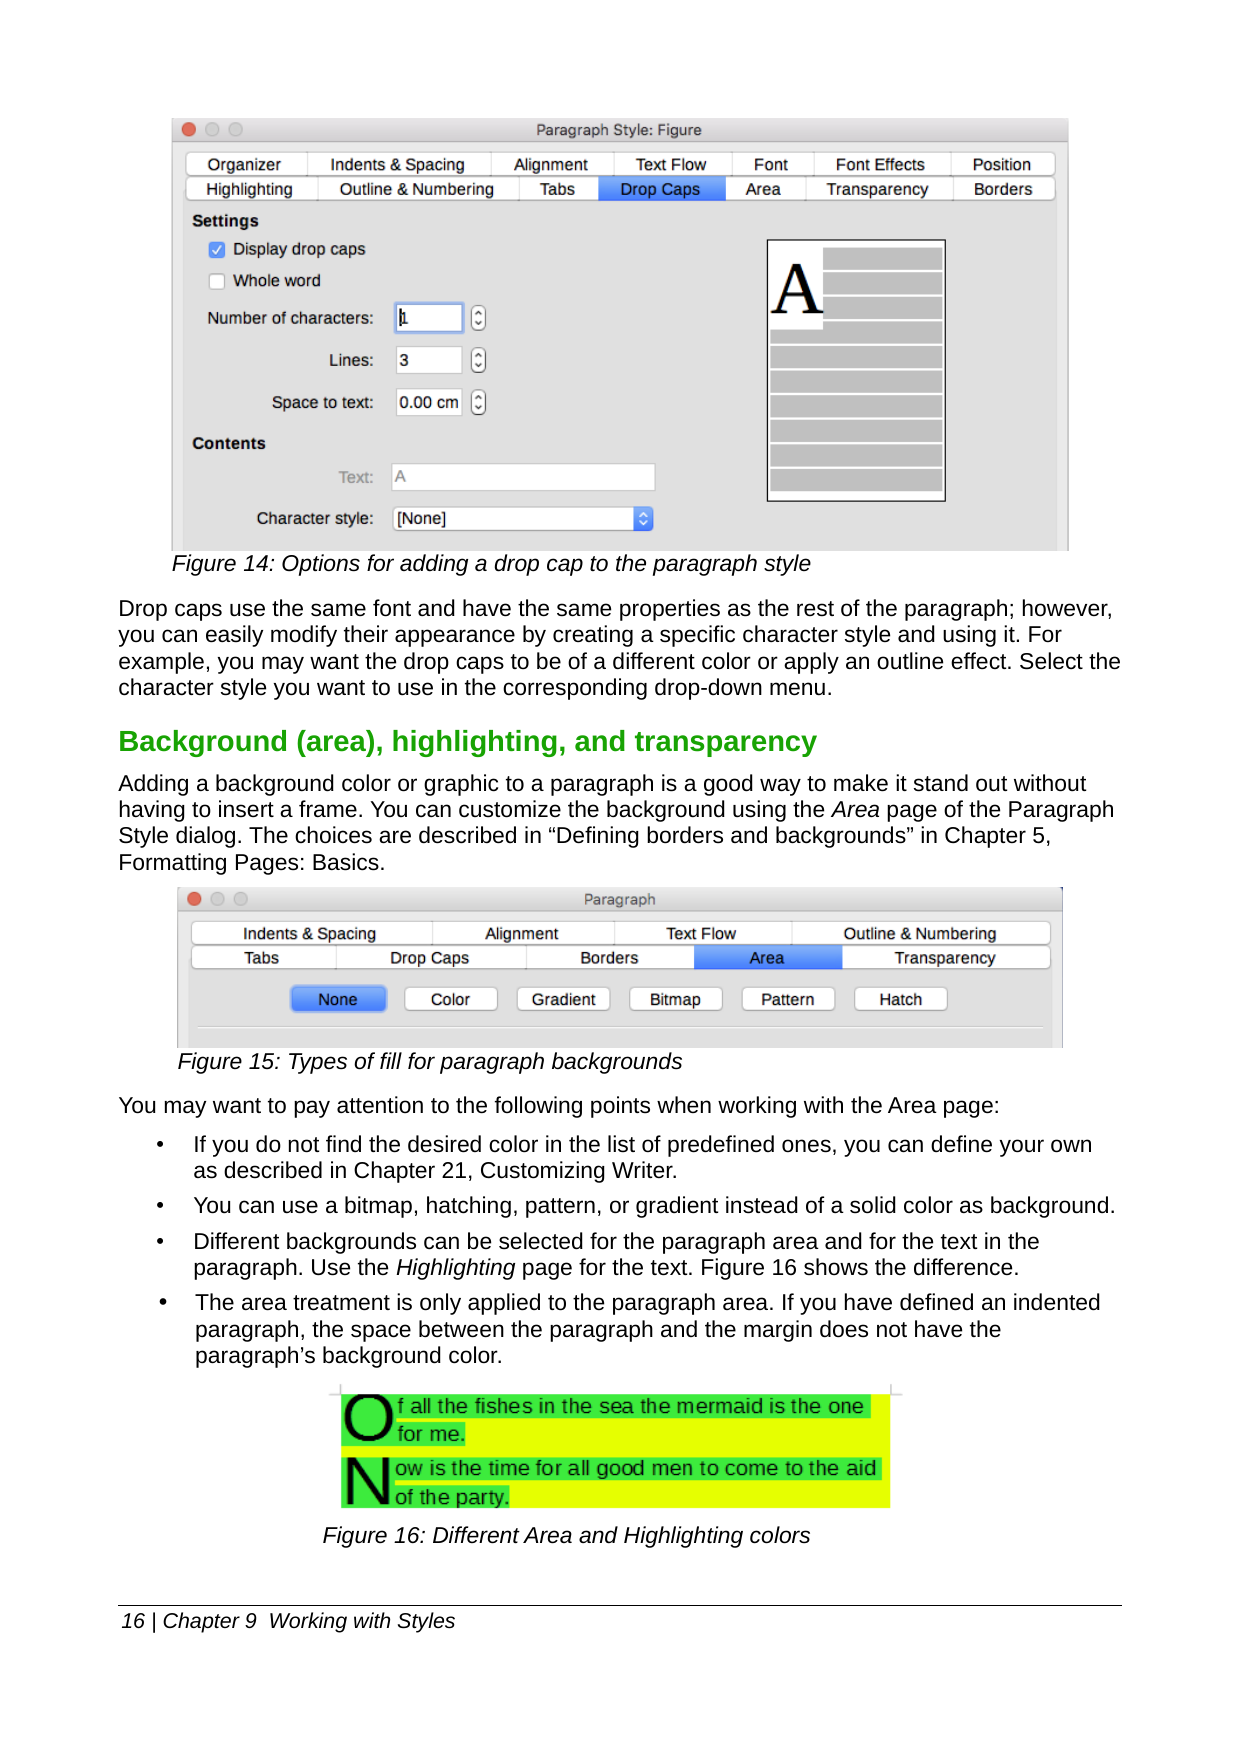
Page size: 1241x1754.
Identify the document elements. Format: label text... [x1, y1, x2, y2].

list The area treatment is only applied to the paragraph area. If you have defined an indented paragraph, the space between the paragraph and the margin does not have the paragraph’s background color. [156, 1289, 1122, 1369]
text Figure 14: Options for adding a drop cap to the paragraph style [172, 551, 1068, 577]
picture [322, 1380, 918, 1523]
text Figure 15: Types of fill for paragraph backgrounds [177, 1048, 1063, 1074]
text Drop caps use the same font and have the same properties as the rest of the paragraph; however, you can easily modify their appearance by creating a specific character style and using it. For example, you may want the drop caps to be of a different color or apply an outline effect. Select the character style you want to use in the corresponding drop-down menu. [118, 595, 1122, 701]
list You can use a bitmap, hatching, pattern, or gradient instead of a solid color as background. [156, 1192, 1122, 1219]
subtitle Background (area), highlighting, and transparency [118, 724, 1122, 758]
picture [177, 887, 1063, 1048]
list You may want to pay attention to the following points when working with the Area page: [118, 1092, 1122, 1118]
list If you do not find the desired color in the list of predefined ones, you can define your own as described in Chapter 21, Customizing Writer. [156, 1131, 1122, 1183]
list Different backgrounds can be selected for the paragraph area and for the text in the paragraph. Use the Highlighting page for the text. Figure 16 shows the difference. [156, 1228, 1122, 1280]
text Adding a background color or graphic to a paragraph is a good way to make it stand out without having to insert a frame. You can customize the background using the Area page of the Paragraph Style dialog. The choices are described in “Defining borders and backgrounds” in Chapter 5, Formatting Pages: Basics. [118, 769, 1122, 875]
picture [171, 118, 1069, 551]
text Figure 16: Different Area and Highlighting colors [322, 1523, 918, 1549]
